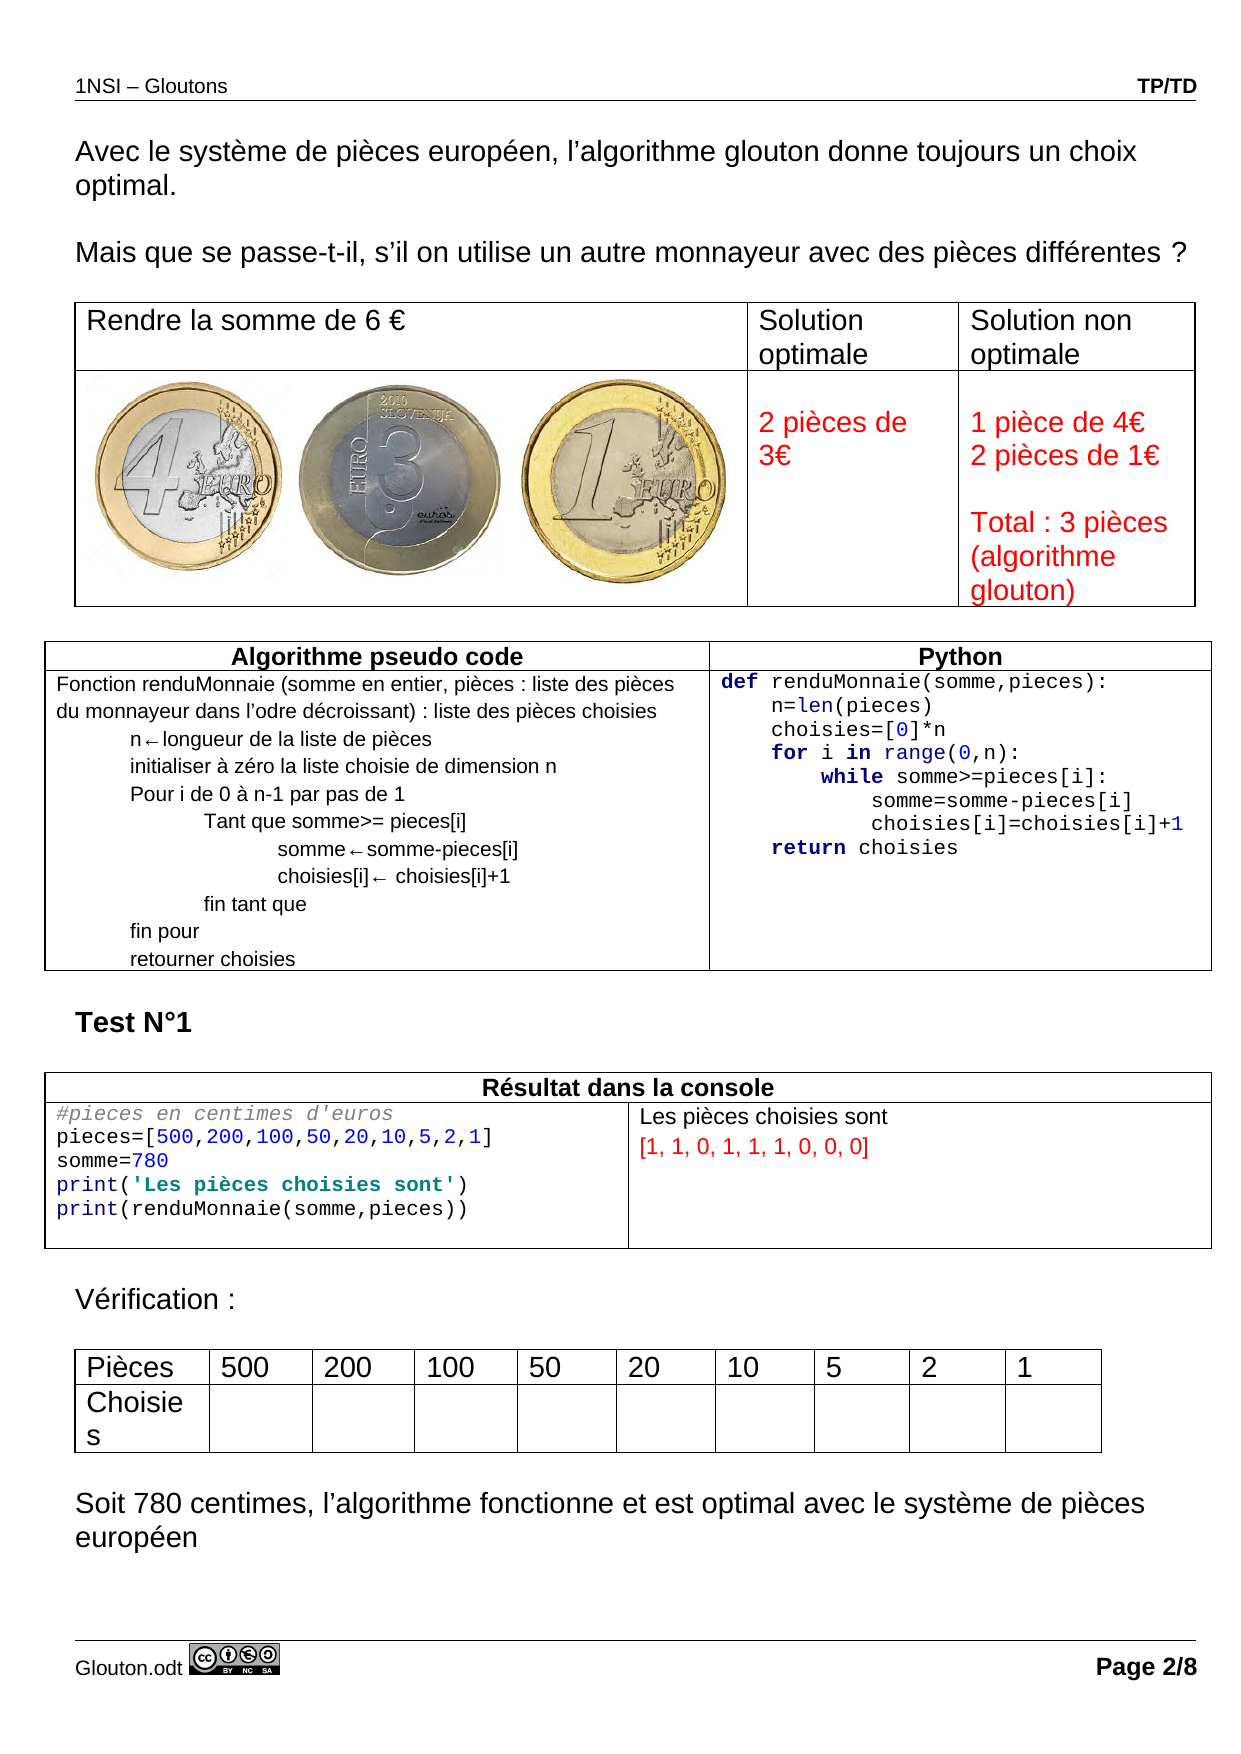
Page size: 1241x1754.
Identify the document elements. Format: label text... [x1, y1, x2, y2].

table_cell 2 pièces de 3€ [748, 371, 958, 606]
table_header 500 [210, 1350, 312, 1384]
table_header Solution optimale [748, 303, 958, 370]
table_header 200 [313, 1350, 414, 1384]
text Mais que se passe-t-il, s’il on utilise un autre monnayeur avec des pièces différentes ? [75, 235, 1196, 268]
table_header 2 [910, 1350, 1005, 1384]
table_cell Fonction renduMonnaie (somme en entier, pièces : liste des pièces du monnayeur dans l’odre décroissant) : liste des pièces choisies n←longueur de la liste de pièces initialiser à zéro la liste choisie de dimension n Pour i de 0 à n-1 par pas de 1 Tant que somme>= pieces[i] somme←somme-pieces[i] choisies[i]← choisies[i]+1 fin tant que fin pour retourner choisies [46, 671, 709, 970]
table_cell Choisies [76, 1385, 209, 1452]
table_cell def renduMonnaie(somme,pieces): n=len(pieces) choisies=[0]*n for i in range(0,n): while somme>=pieces[i]: somme=somme-pieces[i] choisies[i]=choisies[i]+1 return choisies [710, 671, 1211, 970]
table_cell #pieces en centimes d'euros pieces=[500,200,100,50,20,10,5,2,1] somme=780 print('Les pièces choisies sont') print(renduMonnaie(somme,pieces)) [46, 1103, 628, 1247]
table_cell Les pièces choisies sont [1, 1, 0, 1, 1, 1, 0, 0, 0] [629, 1103, 1211, 1247]
table_header 20 [617, 1350, 715, 1384]
text Vérification : [75, 1282, 1196, 1316]
table_header 10 [716, 1350, 814, 1384]
table_cell [210, 1385, 312, 1452]
text Soit 780 centimes, l’algorithme fonctionne et est optimal avec le système de pièces européen [75, 1486, 1196, 1553]
table_header Rendre la somme de 6 € [76, 303, 747, 370]
text Test N°1 [75, 1005, 1196, 1038]
table_cell [415, 1385, 517, 1452]
table_cell 1 pièce de 4€ 2 pièces de 1€ Total : 3 pièces (algorithme glouton) [959, 371, 1194, 606]
table_header 50 [518, 1350, 616, 1384]
table_cell [617, 1385, 715, 1452]
table_header 1 [1006, 1350, 1101, 1384]
table_header 100 [415, 1350, 517, 1384]
picture [189, 1643, 280, 1675]
table_cell [76, 371, 747, 606]
text Avec le système de pièces européen, l’algorithme glouton donne toujours un choix optimal. [75, 134, 1196, 201]
table_header Python [710, 642, 1211, 670]
table_cell [313, 1385, 414, 1452]
table_cell [815, 1385, 909, 1452]
table_header Résultat dans la console [46, 1073, 1211, 1102]
table_cell [1006, 1385, 1101, 1452]
table_cell [716, 1385, 814, 1452]
table_header Algorithme pseudo code [46, 642, 709, 670]
table_cell [910, 1385, 1005, 1452]
table_header 5 [815, 1350, 909, 1384]
table_header Solution non optimale [959, 303, 1194, 370]
table_cell [518, 1385, 616, 1452]
table_header Pièces [76, 1350, 209, 1384]
